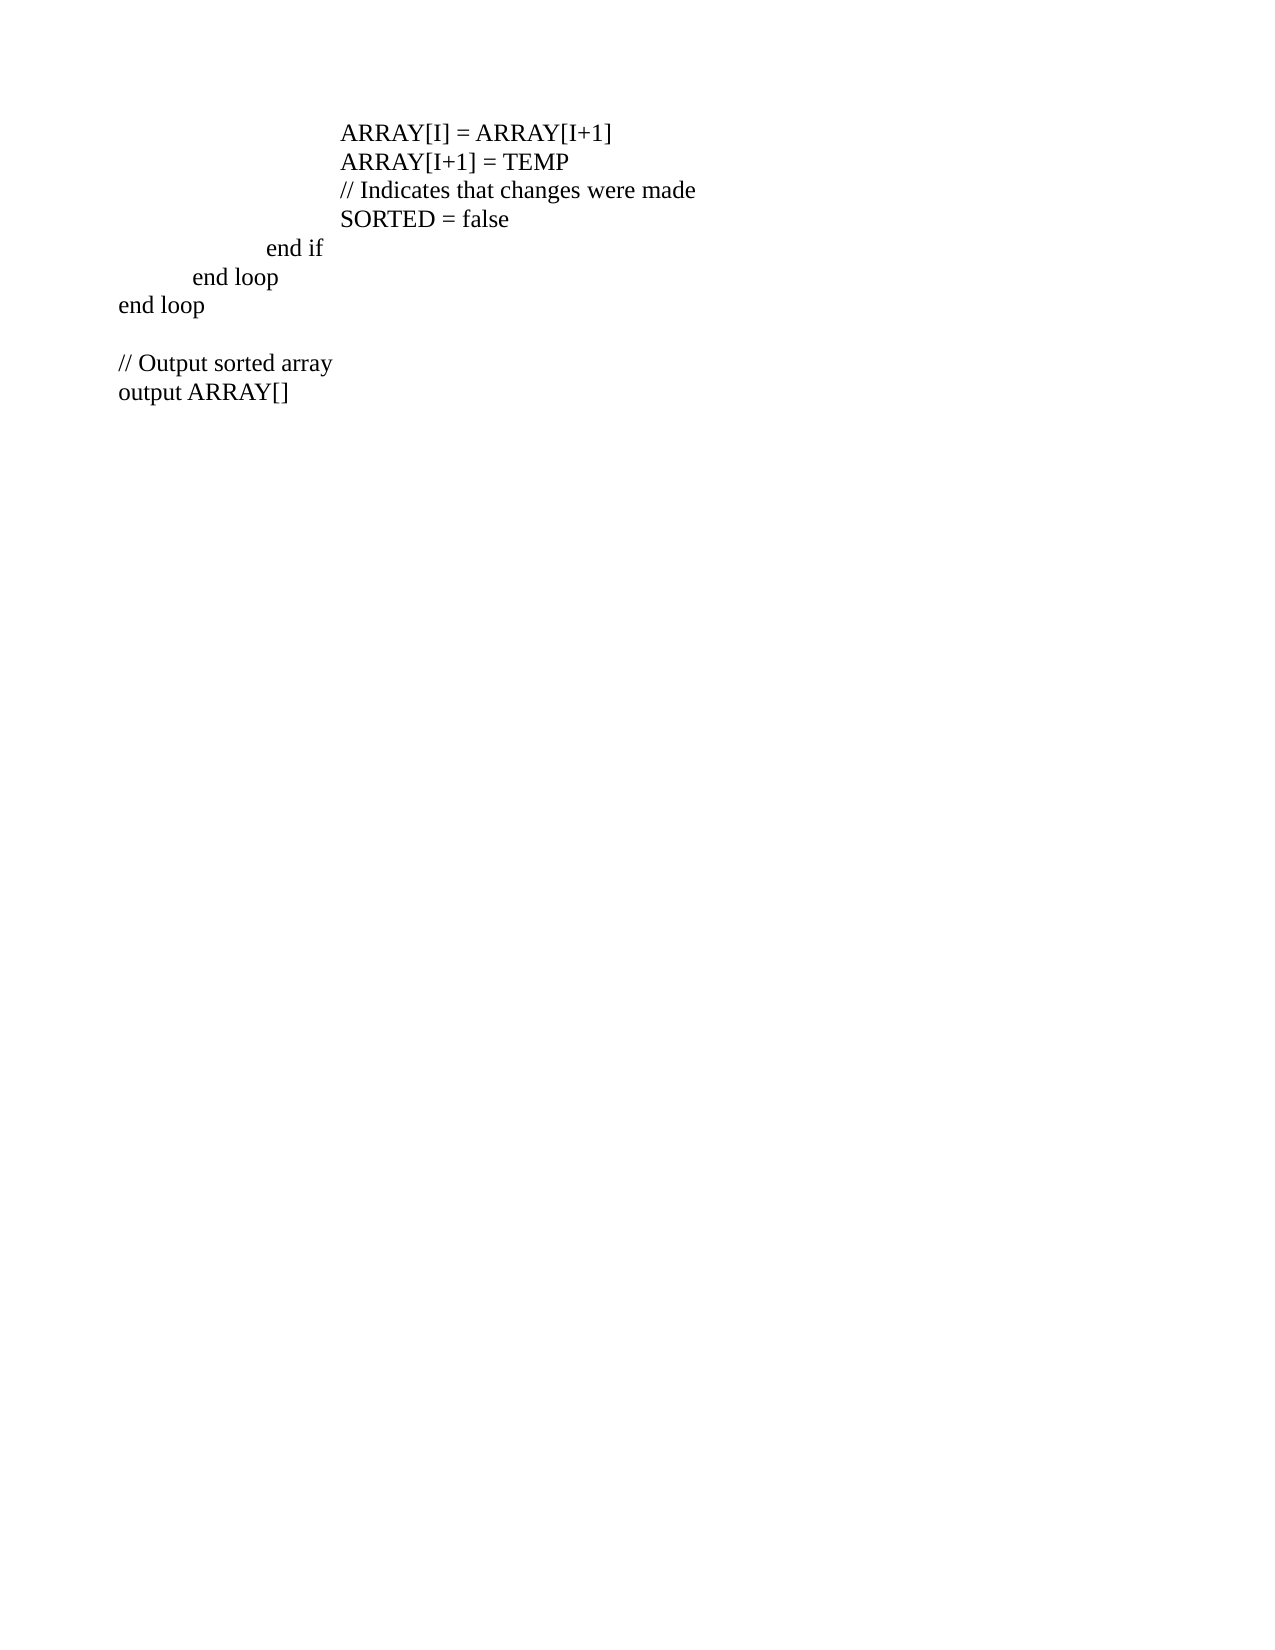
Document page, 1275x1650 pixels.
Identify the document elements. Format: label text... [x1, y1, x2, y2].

text // Indicates that changes were made [118, 176, 1157, 204]
text end loop [118, 262, 1157, 291]
text end if [118, 233, 1157, 262]
text SORTED = false [118, 204, 1157, 233]
text ARRAY[I+1] = TEMP [118, 147, 1157, 176]
text ARRAY[I] = ARRAY[I+1] [118, 118, 1157, 147]
text output ARRAY[] [118, 377, 1157, 406]
text // Output sorted array [118, 348, 1157, 377]
text end loop [118, 291, 1157, 319]
